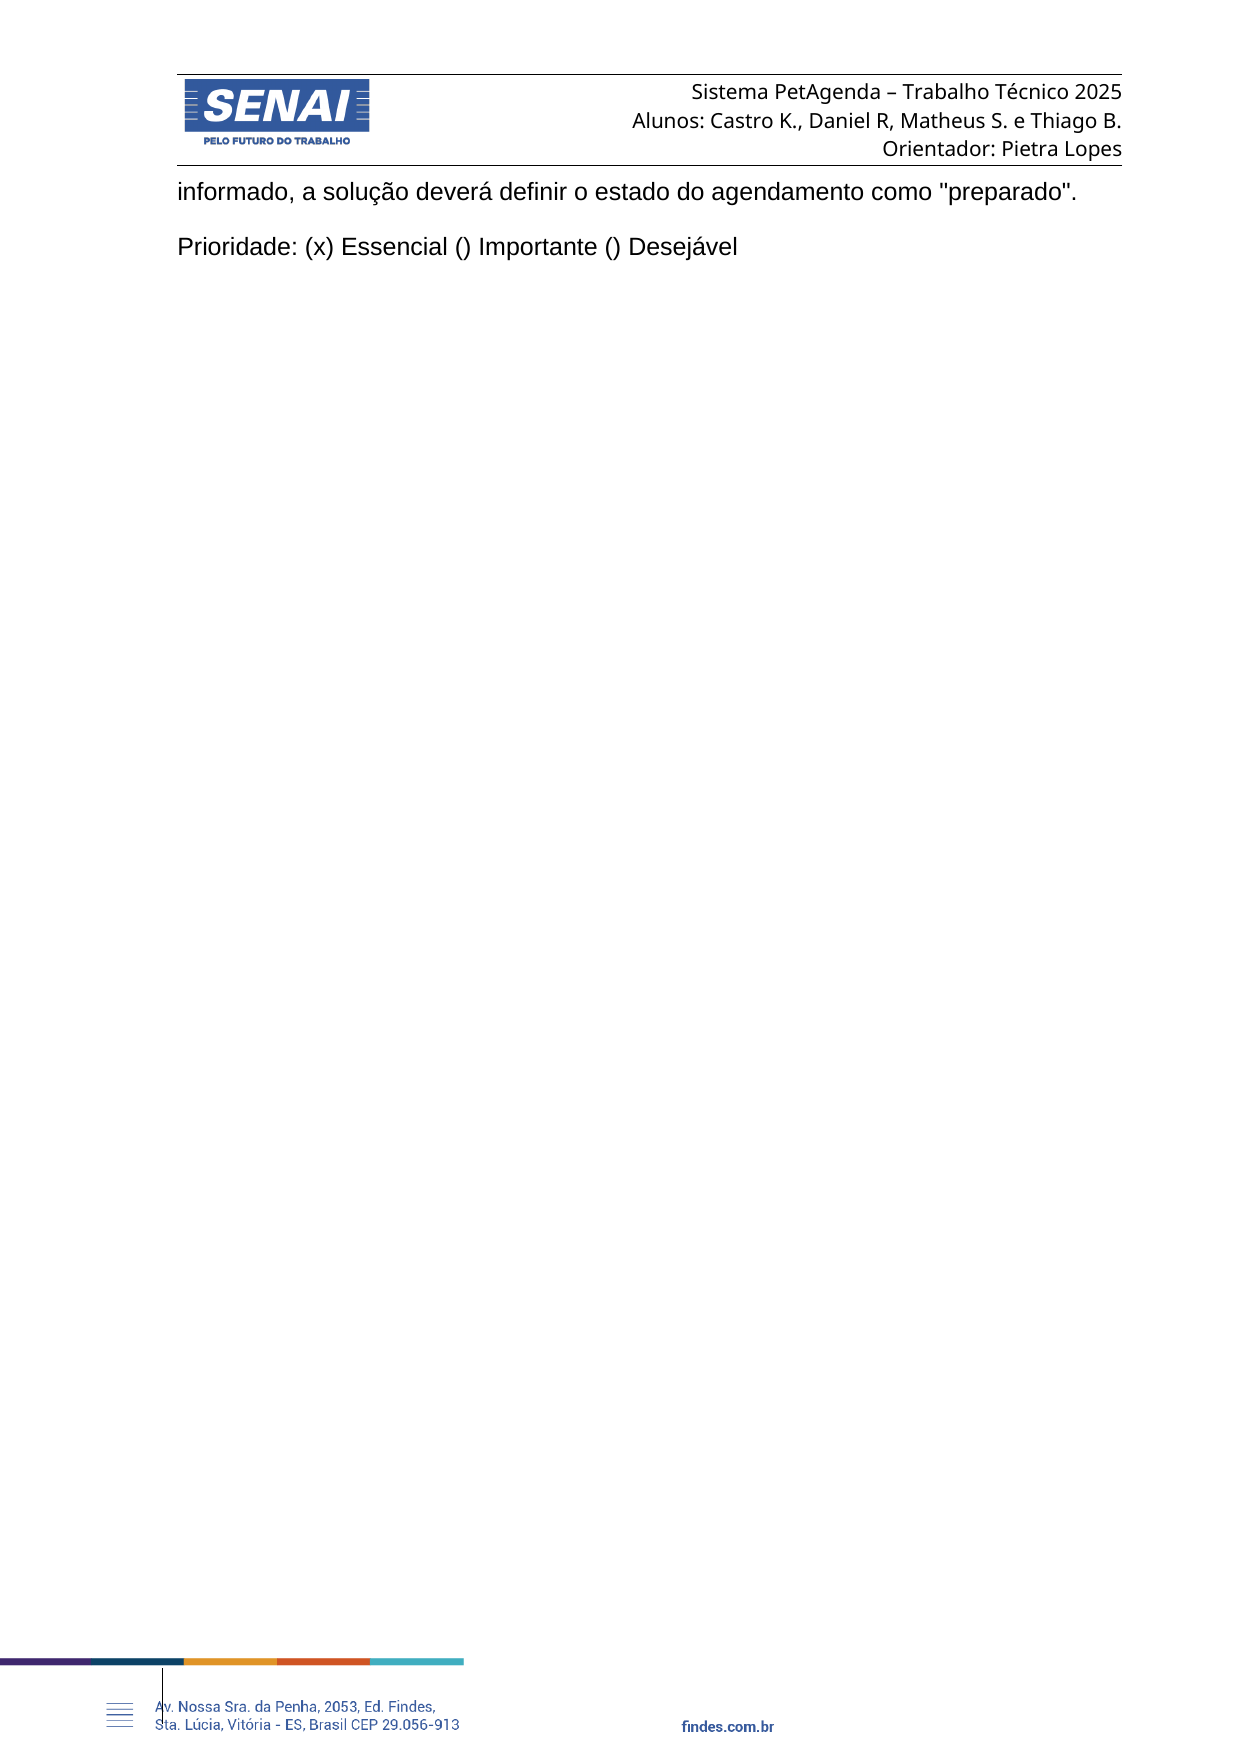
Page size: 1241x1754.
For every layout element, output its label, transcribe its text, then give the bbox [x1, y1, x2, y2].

picture [11, 1652, 778, 1740]
text Prioridade: (x) Essencial () Importante () Desejável [177, 232, 1122, 261]
text informado, a solução deverá definir o estado do agendamento como "preparado". [177, 177, 1122, 206]
